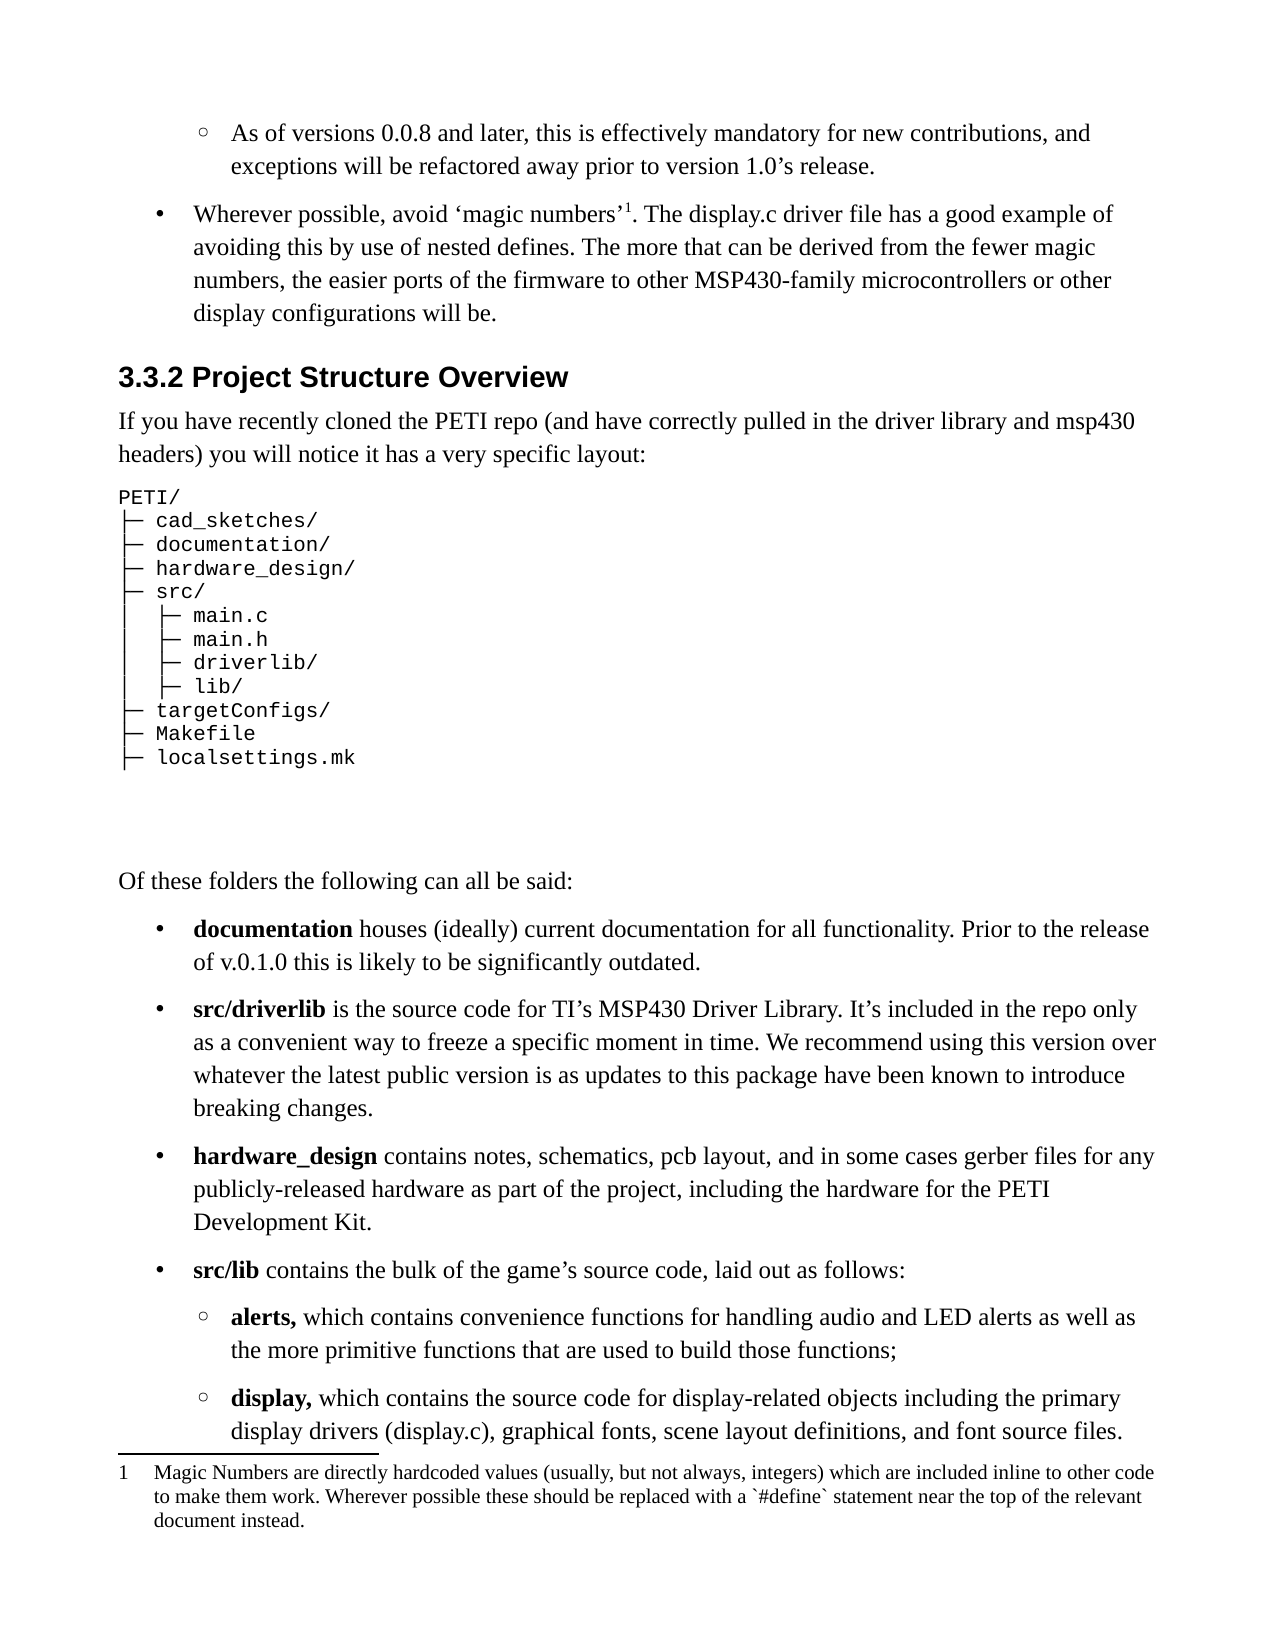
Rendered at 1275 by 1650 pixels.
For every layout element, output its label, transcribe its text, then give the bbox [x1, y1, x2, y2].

list alerts, which contains convenience functions for handling audio and LED alerts as well as the more primitive functions that are used to build those functions; [193, 1302, 1157, 1364]
subtitle 3.3.2 Project Structure Overview [118, 360, 1157, 394]
text Of these folders the following can all be said: [118, 800, 1157, 895]
text If you have recently cloned the PETI repo (and have correctly pulled in the driver library and msp430 headers) you will notice it has a very specific layout: [118, 406, 1157, 468]
list Wherever possible, avoid ‘magic numbers’. The display.c driver file has a good example of avoiding this by use of nested defines. The more that can be derived from the fewer magic numbers, the easier ports of the firmware to other MSP430-family microcontrollers or other display configurations will be. [156, 199, 1157, 327]
text │ ├─ lib/ [118, 676, 1157, 700]
text │ ├─ main.c [118, 605, 1157, 629]
text ├─ documentation/ [118, 534, 1157, 558]
list src/driverlib is the source code for TI’s MSP430 Driver Library. It’s included in the repo only as a convenient way to freeze a specific moment in time. We recommend using this version over whatever the latest public version is as updates to this package have been known to introduce breaking changes. [156, 994, 1157, 1122]
text ├─ hardware_design/ [125, 558, 1157, 581]
text ├─ Makefile [118, 723, 1157, 747]
text │ ├─ main.h [125, 629, 161, 652]
text │ ├─ main.h [162, 629, 1157, 652]
list Magic Numbers are directly hardcoded values (usually, but not always, integers) which are included inline to other code to make them work. Wherever possible these should be replaced with a `#define` statement near the top of the relevant document instead. [118, 1460, 1157, 1532]
text ├─ targetConfigs/ [125, 700, 1157, 723]
list As of versions 0.0.8 and later, this is effectively mandatory for new contributions, and exceptions will be refactored away prior to version 1.0’s release. [193, 118, 1157, 180]
text PETI/ [118, 487, 1157, 511]
list documentation houses (ideally) current documentation for all functionality. Prior to the release of v.0.1.0 this is likely to be significantly outdated. [156, 914, 1157, 976]
list src/lib contains the bulk of the game’s source code, laid out as follows: [156, 1255, 1157, 1283]
list display, which contains the source code for display-related objects including the primary display drivers (display.c), graphical fonts, scene layout definitions, and font source files. [193, 1383, 1157, 1445]
text ├─ src/ [118, 581, 1157, 605]
text │ ├─ driverlib/ [118, 652, 1157, 676]
text ├─ localsettings.mk [118, 747, 1157, 771]
text ├─ cad_sketches/ [118, 511, 1157, 534]
list hardware_design contains notes, schematics, pcb layout, and in some cases gerber files for any publicly-released hardware as part of the project, including the hardware for the PETI Development Kit. [156, 1141, 1157, 1236]
